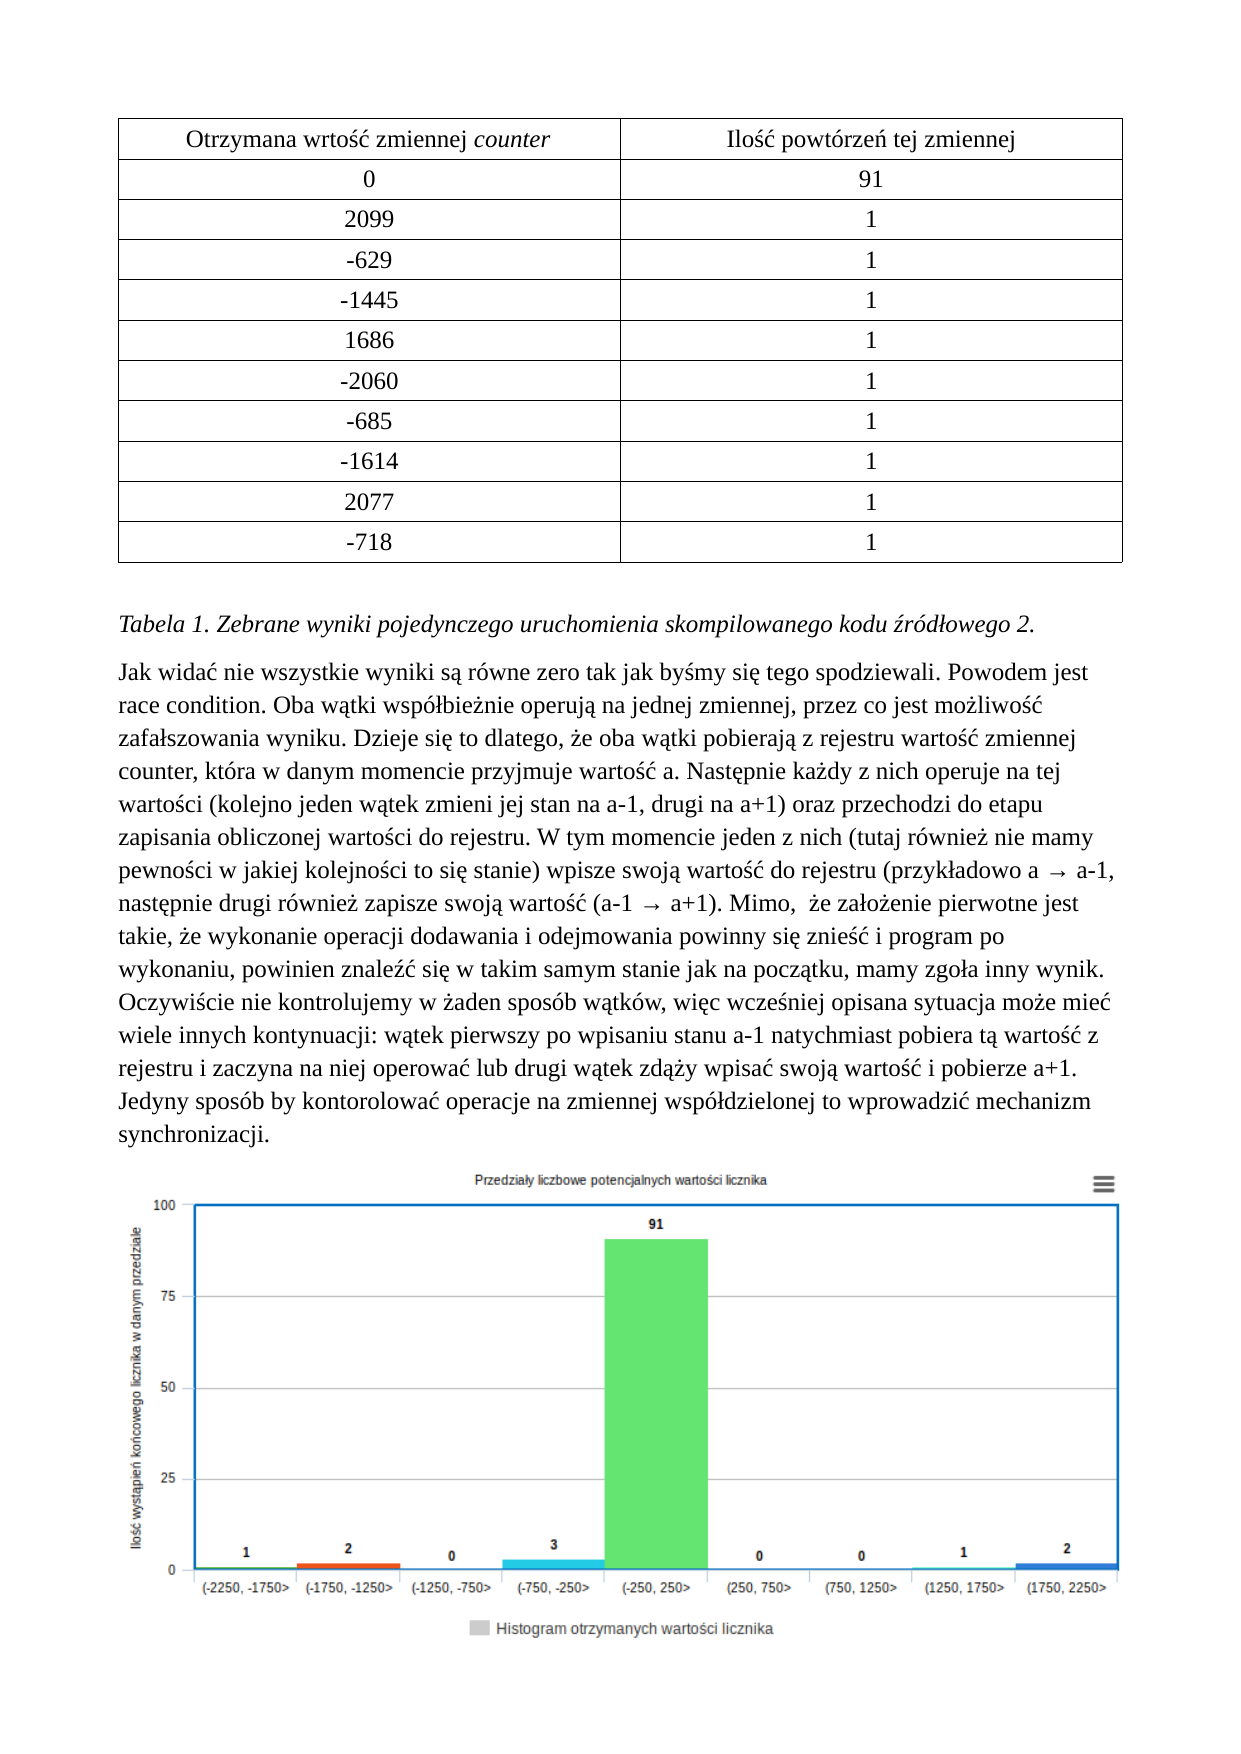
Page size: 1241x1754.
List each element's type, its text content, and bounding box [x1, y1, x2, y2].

table_cell -718 [119, 522, 620, 562]
table_cell -685 [119, 401, 620, 441]
table_cell 1 [621, 321, 1122, 360]
table_cell 1 [621, 240, 1122, 279]
table_cell 2077 [119, 482, 620, 521]
table_cell 1 [621, 522, 1122, 562]
table_cell 1 [621, 361, 1122, 400]
table_cell 1 [621, 401, 1122, 441]
table_cell 1686 [119, 321, 620, 360]
table_cell 1 [621, 200, 1122, 239]
table_cell -629 [119, 240, 620, 279]
text Tabela 1. Zebrane wyniki pojedynczego uruchomienia skompilowanego kodu źródłowego 2. [118, 609, 1122, 638]
table_cell 2099 [119, 200, 620, 239]
table_header Ilość powtórzeń tej zmiennej [621, 119, 1122, 158]
table_cell -2060 [119, 361, 620, 400]
table_cell 1 [621, 280, 1122, 320]
picture [118, 1166, 1123, 1643]
table_header Otrzymana wrtość zmiennej counter [119, 119, 620, 158]
table_cell -1614 [119, 442, 620, 481]
table_cell -1445 [119, 280, 620, 320]
table_cell 91 [621, 160, 1122, 199]
table_cell 1 [621, 442, 1122, 481]
text Jak widać nie wszystkie wyniki są równe zero tak jak byśmy się tego spodziewali. Powodem jest race condition. Oba wątki współbieżnie operują na jednej zmiennej, przez co jest możliwość zafałszowania wyniku. Dzieje się to dlatego, że oba wątki pobierają z rejestru wartość zmiennej counter, która w danym momencie przyjmuje wartość a. Następnie każdy z nich operuje na tej wartości (kolejno jeden wątek zmieni jej stan na a-1, drugi na a+1) oraz przechodzi do etapu zapisania obliczonej wartości do rejestru. W tym momencie jeden z nich (tutaj również nie mamy pewności w jakiej kolejności to się stanie) wpisze swoją wartość do rejestru (przykładowo a → a-1, następnie drugi również zapisze swoją wartość (a-1 → a+1). Mimo, że założenie pierwotne jest takie, że wykonanie operacji dodawania i odejmowania powinny się znieść i program po wykonaniu, powinien znaleźć się w takim samym stanie jak na początku, mamy zgoła inny wynik. Oczywiście nie kontrolujemy w żaden sposób wątków, więc wcześniej opisana sytuacja może mieć wiele innych kontynuacji: wątek pierwszy po wpisaniu stanu a-1 natychmiast pobiera tą wartość z rejestru i zaczyna na niej operować lub drugi wątek zdąży wpisać swoją wartość i pobierze a+1. Jedyny sposób by kontorolować operacje na zmiennej współdzielonej to wprowadzić mechanizm synchronizacji. [118, 657, 1122, 1148]
table_cell 0 [119, 160, 620, 199]
table_cell 1 [621, 482, 1122, 521]
